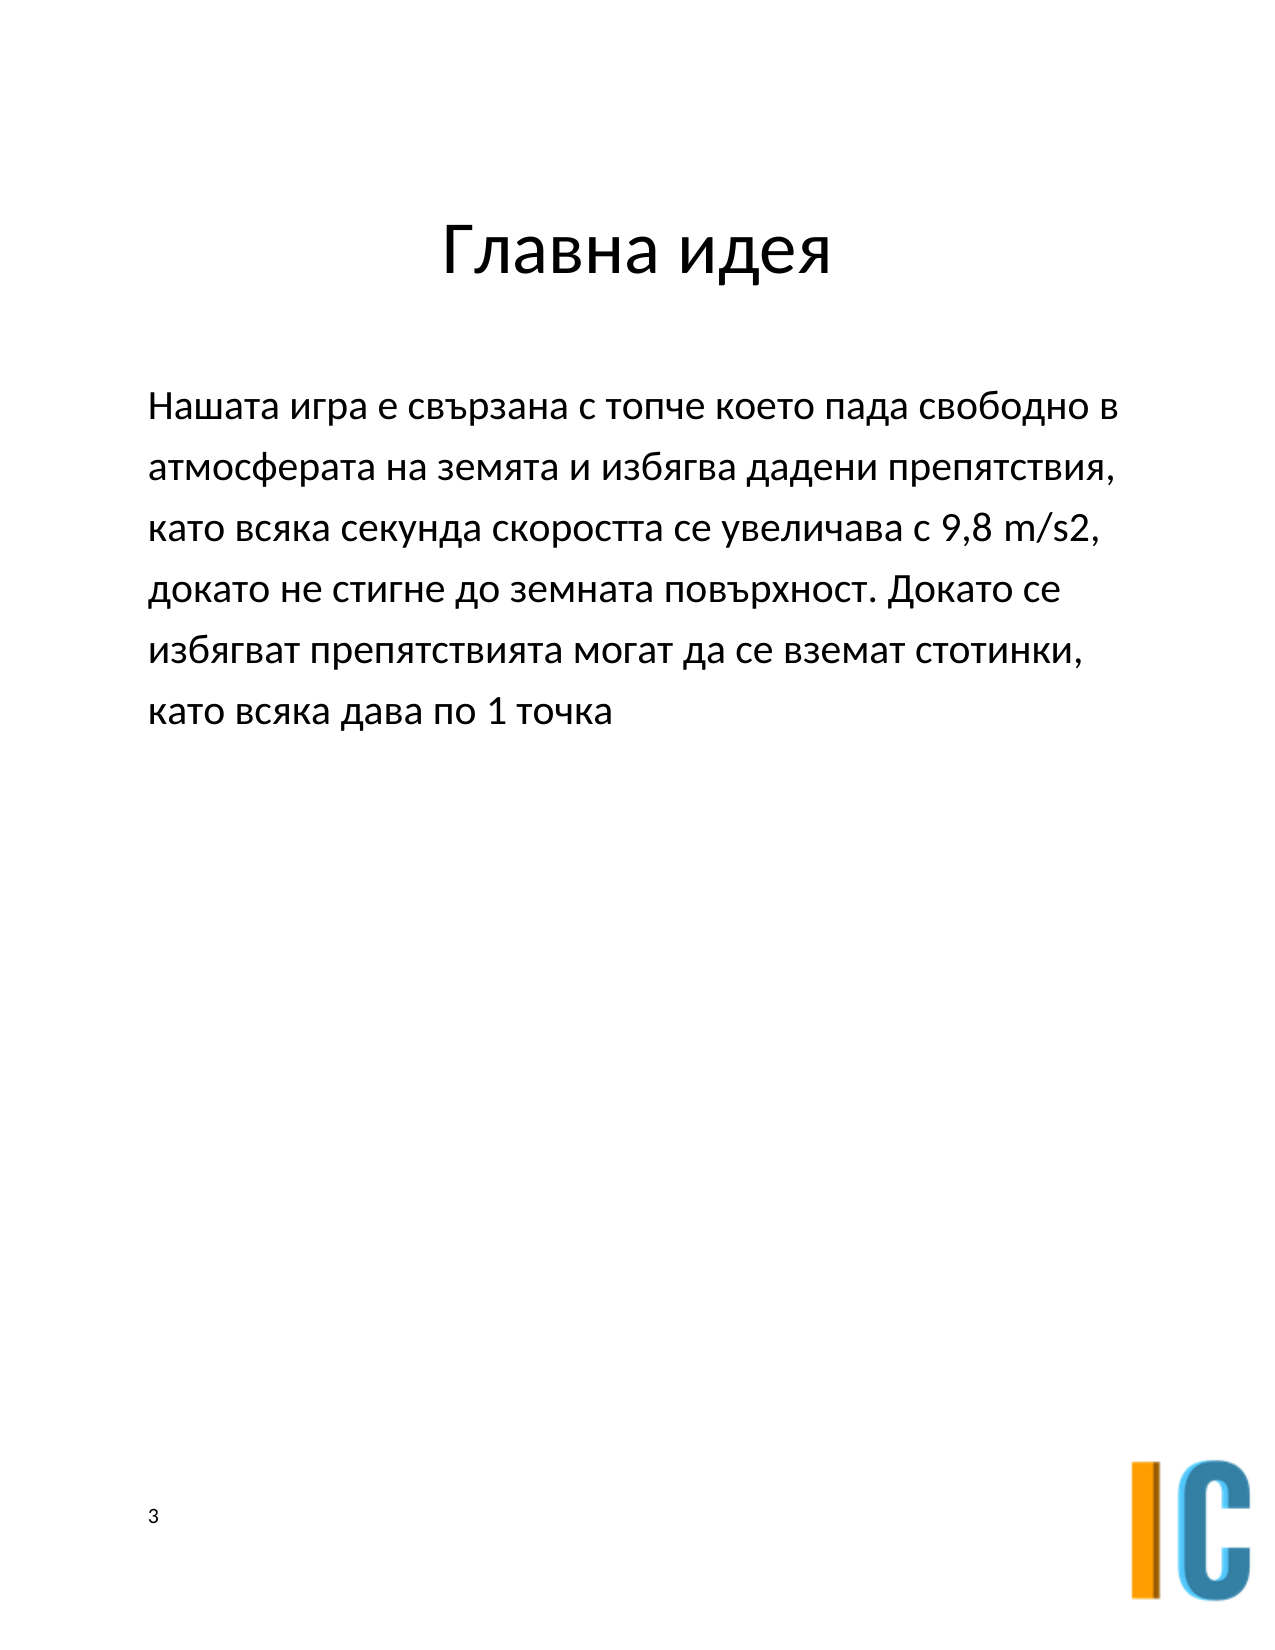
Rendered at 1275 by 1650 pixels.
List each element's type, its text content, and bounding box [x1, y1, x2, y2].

text Главна идея [148, 200, 1127, 292]
text Нашата игра е свързана с топче което пада свободно в атмосферата на земята и избягва дадени препятствия, като всяка секунда скоростта се увеличава с 9,8 m/s2, докато не стигне до земната повърхност. Докато се избягват препятствията могат да се вземат стотинки, като всяка дава по 1 точка [148, 379, 1127, 735]
